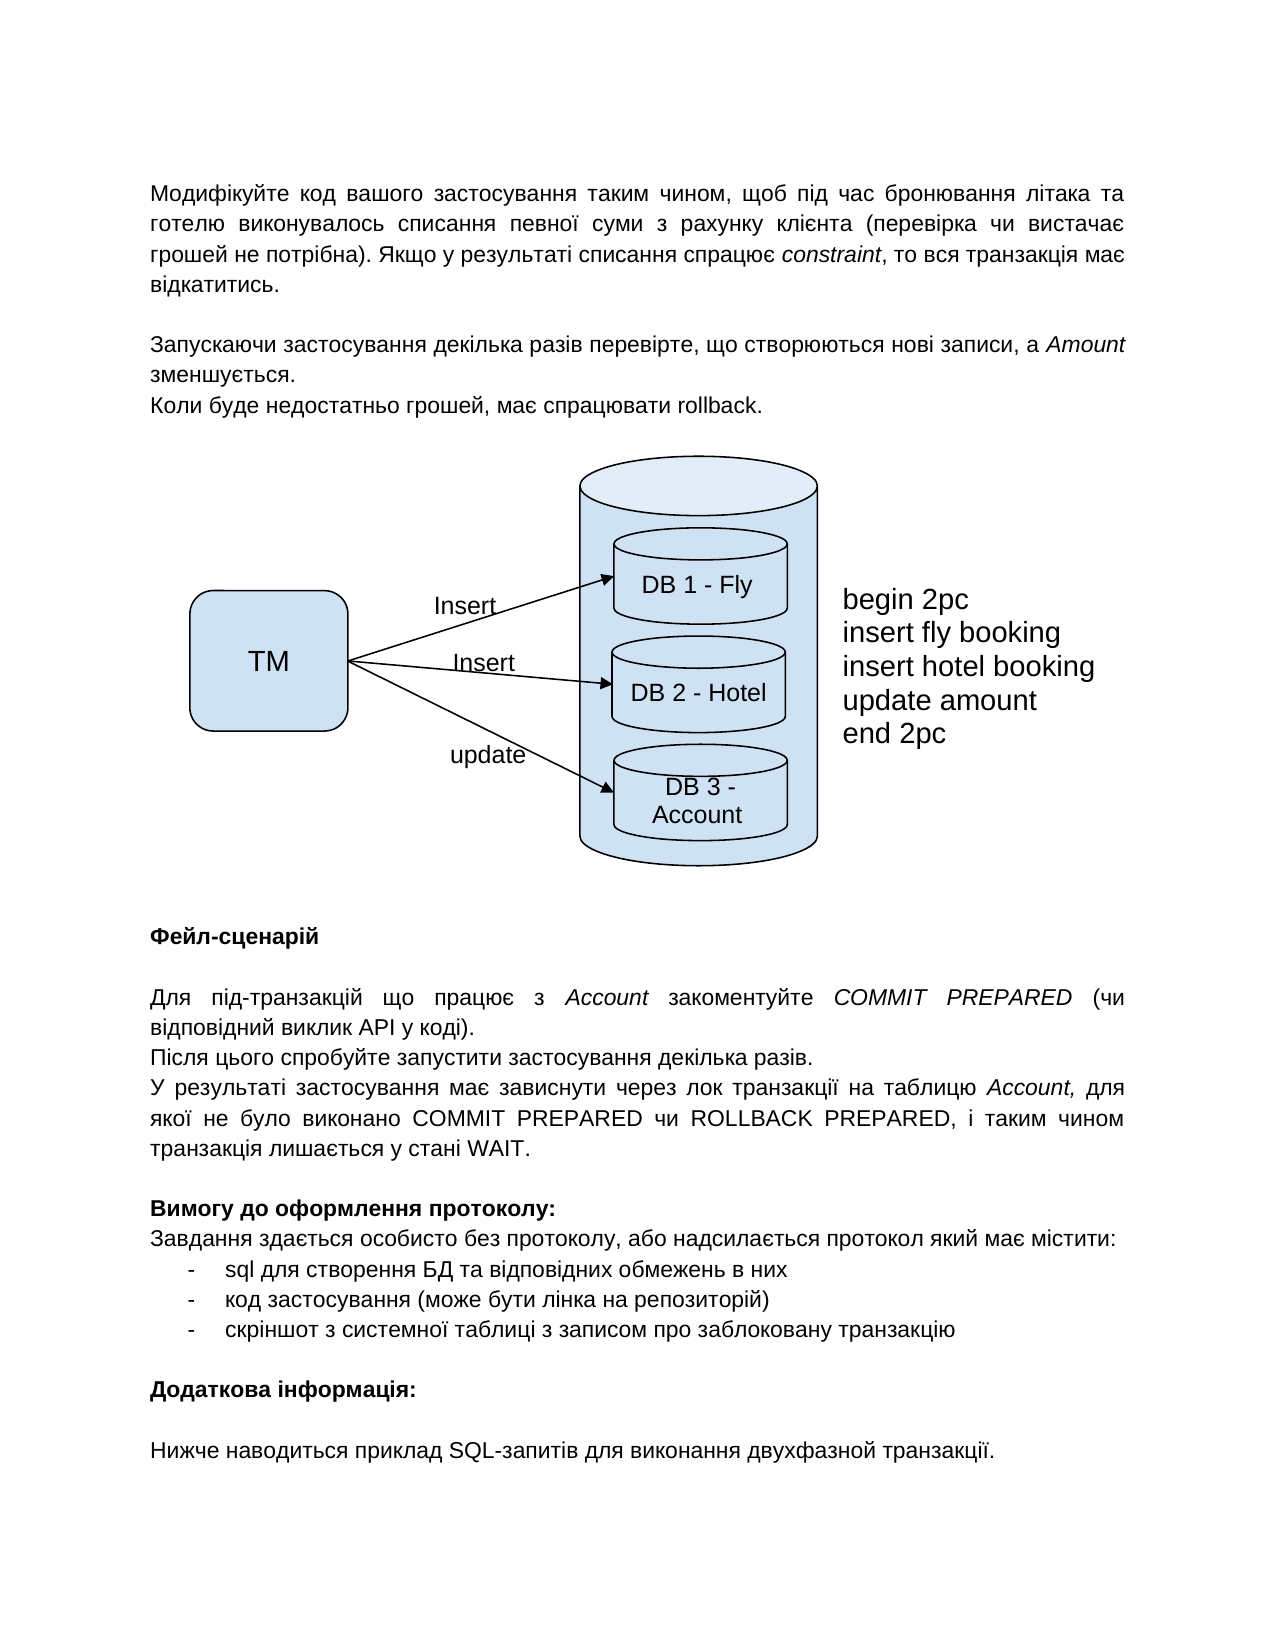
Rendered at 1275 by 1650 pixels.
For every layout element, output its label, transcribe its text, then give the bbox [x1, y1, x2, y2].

list код застосування (може бути лінка на репозиторій) [187, 1286, 1125, 1312]
text Після цього спробуйте запустити застосування декілька разів. [150, 1044, 1125, 1071]
text Вимогу до оформлення протоколу: [150, 1195, 1125, 1222]
list sql для створення БД та відповідних обмежень в них [187, 1256, 1125, 1282]
text Запускаючи застосування декілька разів перевірте, що створюються нові записи, а Amount зменшується. [150, 331, 1125, 388]
text Для під-транзакцій що працює з Account закоментуйте COMMIT PREPARED (чи відповідний виклик API у коді). [150, 984, 1125, 1040]
text Модифікуйте код вашого застосування таким чином, щоб під час бронювання літака та готелю виконувалось списання певної суми з рахунку клієнта (перевірка чи вистачає грошей не потрібна). Якщо у результаті списання спрацює constraint, то вся транзакція має відкатитись. [150, 180, 1125, 297]
text Нижче наводиться приклад SQL-запитів для виконання двухфазной транзакції. [150, 1437, 1125, 1463]
text У результаті застосування має зависнути через лок транзакції на таблицю Account, для якої не було виконано COMMIT PREPARED чи ROLLBACK PREPARED, і таким чином транзакція лишається у стані WAIT. [150, 1074, 1125, 1161]
text Фейл-сценарій [150, 923, 1125, 950]
text Завдання здається особисто без протоколу, або надсилається протокол який має містити: [150, 1225, 1125, 1252]
text Додаткова інформація: [150, 1376, 1125, 1403]
list скріншот з системної таблиці з записом про заблоковану транзакцію [187, 1316, 1125, 1342]
text Коли буде недостатньо грошей, має спрацювати rollback. [150, 392, 1125, 418]
